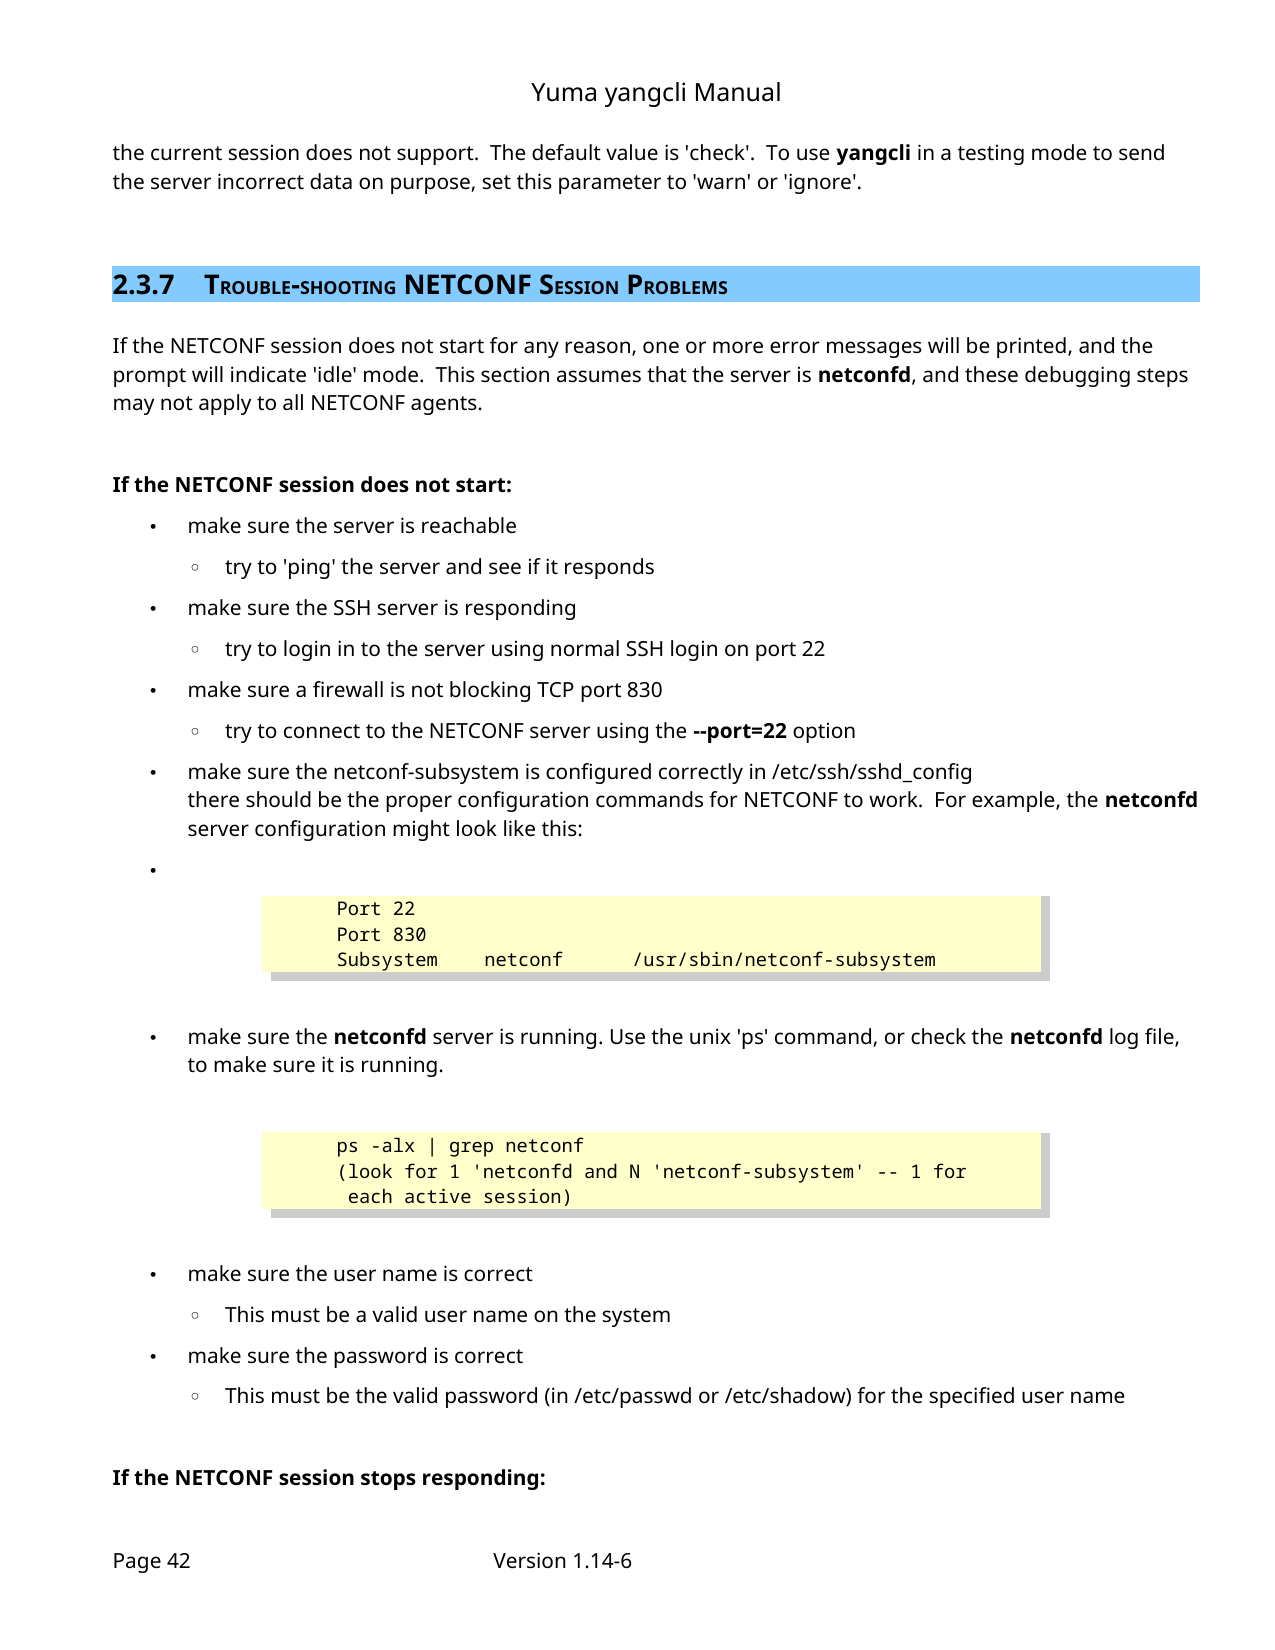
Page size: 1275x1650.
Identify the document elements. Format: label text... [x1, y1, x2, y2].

text (look for 1 'netconfd and N 'netconf-subsystem' -- 1 for [262, 1158, 1041, 1183]
text Subsystem netconf /usr/sbin/netconf-subsystem [262, 947, 1041, 972]
list make sure a firewall is not blocking TCP port 830 [150, 675, 1200, 703]
list make sure the netconf-subsystem is configured correctly in /etc/ssh/sshd_config there should be the proper configuration commands for NETCONF to work. For example, the netconfd server configuration might look like this: [150, 757, 1200, 842]
text Port 22 [262, 896, 1041, 921]
list make sure the user name is correct [150, 1259, 1200, 1287]
list This must be the valid password (in /etc/passwd or /etc/shadow) for the specified user name [187, 1382, 1200, 1410]
list try to login in to the server using normal SSH login on port 22 [187, 634, 1200, 662]
list make sure the password is correct [150, 1341, 1200, 1369]
text Port 830 [262, 921, 1041, 947]
list make sure the server is reachable [150, 511, 1200, 540]
list try to connect to the NETCONF server using the --port=22 option [187, 716, 1200, 744]
list make sure the SSH server is responding [150, 593, 1200, 622]
text If the NETCONF session does not start for any reason, one or more error messages will be printed, and the prompt will indicate 'idle' mode. This section assumes that the server is netconfd, and these debugging steps may not apply to all NETCONF agents. [112, 332, 1200, 417]
list This must be a valid user name on the system [187, 1300, 1200, 1328]
text If the NETCONF session does not start: [112, 470, 1200, 499]
text If the NETCONF session stops responding: [112, 1463, 1200, 1492]
list make sure the netconfd server is running. Use the unix 'ps' command, or check the netconfd log file, to make sure it is running. [150, 1022, 1200, 1079]
list try to 'ping' the server and see if it responds [187, 552, 1200, 581]
text ps -alx | grep netconf [262, 1132, 1041, 1158]
text each active session) [262, 1183, 1041, 1209]
subtitle Trouble-shooting NETCONF Session Problems [112, 266, 1200, 302]
text the current session does not support. The default value is 'check'. To use yangcli in a testing mode to send the server incorrect data on purpose, set this parameter to 'warn' or 'ignore'. [112, 138, 1200, 195]
